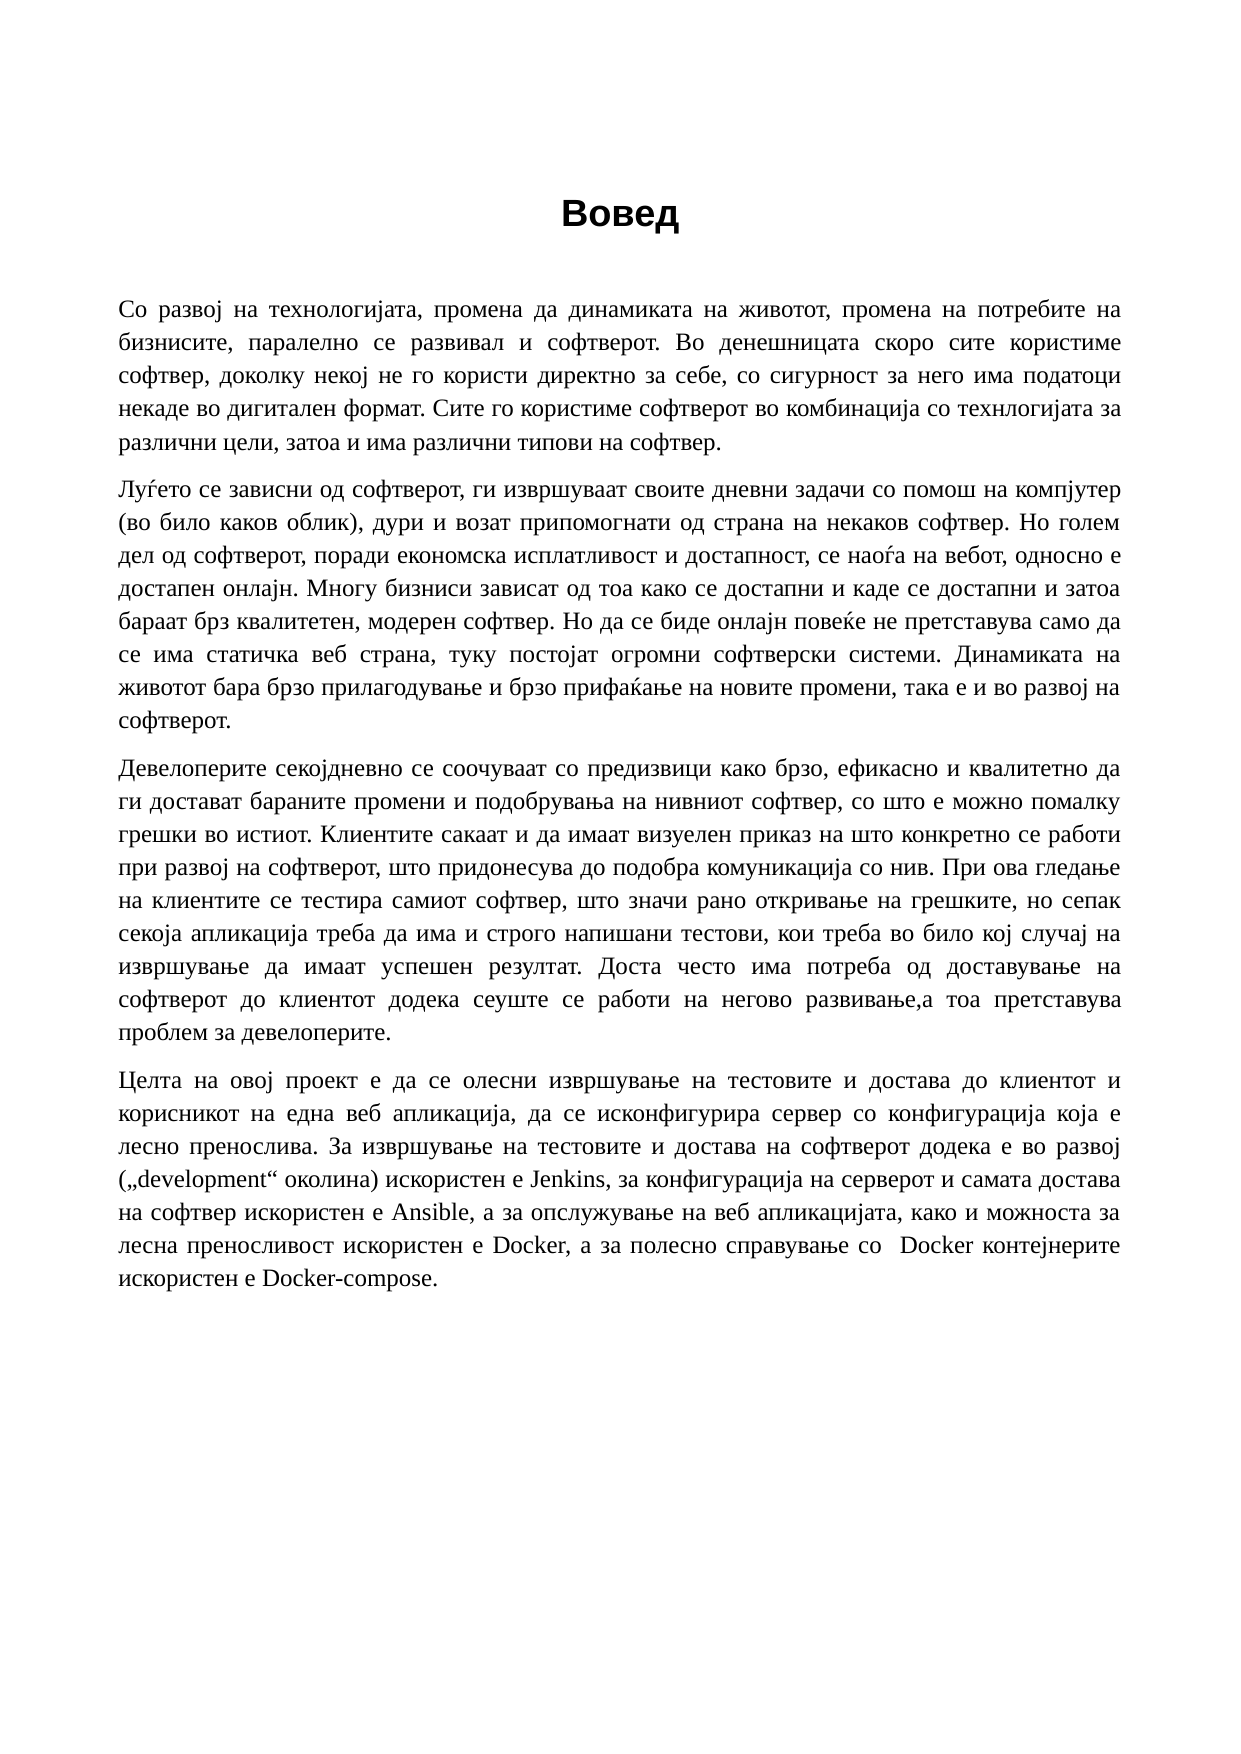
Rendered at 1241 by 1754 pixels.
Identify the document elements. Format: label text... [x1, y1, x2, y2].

subtitle Вовед [118, 191, 1122, 234]
text Целта на овој проект е да се олесни извршување на тестовите и достава до клиентот и корисникот на една веб апликација, да се исконфигурира сервер со конфигурација која е лесно пренослива. За извршување на тестовите и достава на софтверот додека е во развој („development“ околина) искористен е Jenkins, за конфигурација на серверот и самата достава на софтвер искористен е Ansible, а за опслужување на веб апликацијата, како и можноста за лесна преносливост искористен е Docker, а за полесно справување со Docker контејнерите искористен е Docker-compose. [118, 1065, 1122, 1292]
text Луѓето се зависни од софтверот, ги извршуваат своите дневни задачи со помош на компјутер (во било каков облик), дури и возат припомогнати од страна на некаков софтвер. Но голем дел од софтверот, поради економска исплатливост и достапност, се наоѓа на вебот, односно е достапен онлајн. Многу бизниси зависат од тоа како се достапни и каде се достапни и затоа бараат брз квалитетен, модерен софтвер. Но да се биде онлајн повеќе не претставува само да се има статичка веб страна, туку постојат огромни софтверски системи. Динамиката на животот бара брзо прилагодување и брзо прифаќање на новите промени, така е и во развој на софтверот. [118, 474, 1122, 734]
text Девелоперите секојдневно се соочуваат со предизвици како брзо, ефикасно и квалитетно да ги достават бараните промени и подобрувања на нивниот софтвер, со што е можно помалку грешки во истиот. Клиентите сакаат и да имаат визуелен приказ на што конкретно се работи при развој на софтверот, што придонесува до подобра комуникација со нив. При ова гледање на клиентите се тестира самиот софтвер, што значи рано откривање на грешките, но сепак секоја апликација треба да има и строго напишани тестови, кои треба во било кој случај на извршување да имаат успешен резултат. Доста често има потреба од доставување на софтверот до клиентот додека сеуште се работи на негово развивање,а тоа претставува проблем за девелоперите. [118, 753, 1122, 1046]
text Со развој на технологијата, промена да динамиката на животот, промена на потребите на бизнисите, паралелно се развивал и софтверот. Во денешницата скоро сите користиме софтвер, доколку некој не го користи директно за себе, со сигурност за него има податоци некаде во дигитален формат. Сите го користиме софтверот во комбинација со технлогијата за различни цели, затоа и има различни типови на софтвер. [118, 294, 1122, 455]
